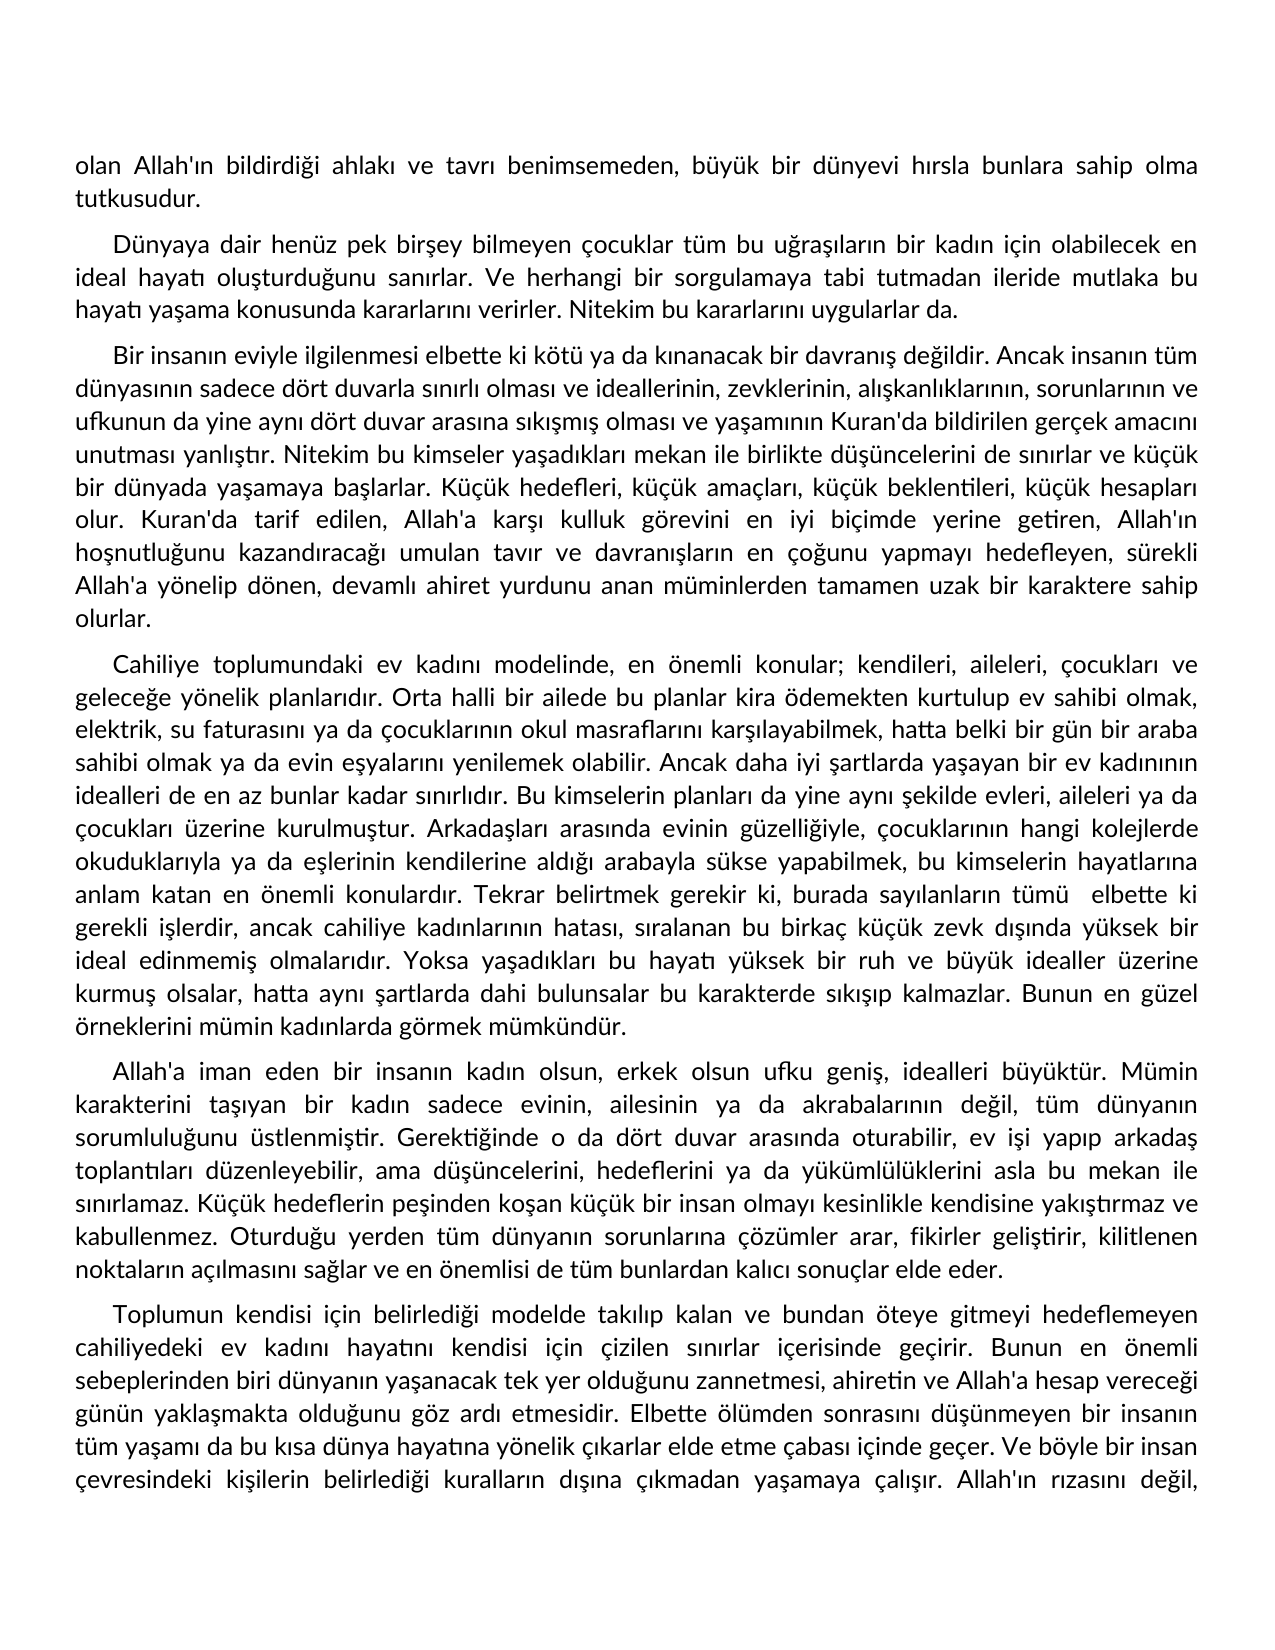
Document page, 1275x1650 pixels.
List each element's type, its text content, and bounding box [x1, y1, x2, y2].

text olan Allah'ın bildirdiği ahlakı ve tavrı benimsemeden, büyük bir dünyevi hırsla bunlara sahip olma tutkusudur. [75, 150, 1200, 213]
text Allah'a iman eden bir insanın kadın olsun, erkek olsun ufku geniş, idealleri büyüktür. Mümin karakterini taşıyan bir kadın sadece evinin, ailesinin ya da akrabalarının değil, tüm dünyanın sorumluluğunu üstlenmiştir. Gerektiğinde o da dört duvar arasında oturabilir, ev işi yapıp arkadaş toplantıları düzenleyebilir, ama düşüncelerini, hedeflerini ya da yükümlülüklerini asla bu mekan ile sınırlamaz. Küçük hedeflerin peşinden koşan küçük bir insan olmayı kesinlikle kendisine yakıştırmaz ve kabullenmez. Oturduğu yerden tüm dünyanın sorunlarına çözümler arar, fikirler geliştirir, kilitlenen noktaların açılmasını sağlar ve en önemlisi de tüm bunlardan kalıcı sonuçlar elde eder. [75, 1056, 1200, 1283]
text Bir insanın eviyle ilgilenmesi elbette ki kötü ya da kınanacak bir davranış değildir. Ancak insanın tüm dünyasının sadece dört duvarla sınırlı olması ve ideallerinin, zevklerinin, alışkanlıklarının, sorunlarının ve ufkunun da yine aynı dört duvar arasına sıkışmış olması ve yaşamının Kuran'da bildirilen gerçek amacını unutması yanlıştır. Nitekim bu kimseler yaşadıkları mekan ile birlikte düşüncelerini de sınırlar ve küçük bir dünyada yaşamaya başlarlar. Küçük hedefleri, küçük amaçları, küçük beklentileri, küçük hesapları olur. Kuran'da tarif edilen, Allah'a karşı kulluk görevini en iyi biçimde yerine getiren, Allah'ın hoşnutluğunu kazandıracağı umulan tavır ve davranışların en çoğunu yapmayı hedefleyen, sürekli Allah'a yönelip dönen, devamlı ahiret yurdunu anan müminlerden tamamen uzak bir karaktere sahip olurlar. [75, 339, 1200, 633]
text Toplumun kendisi için belirlediği modelde takılıp kalan ve bundan öteye gitmeyi hedeflemeyen cahiliyedeki ev kadını hayatını kendisi için çizilen sınırlar içerisinde geçirir. Bunun en önemli sebeplerinden biri dünyanın yaşanacak tek yer olduğunu zannetmesi, ahiretin ve Allah'a hesap vereceği günün yaklaşmakta olduğunu göz ardı etmesidir. Elbette ölümden sonrasını düşünmeyen bir insanın tüm yaşamı da bu kısa dünya hayatına yönelik çıkarlar elde etme çabası içinde geçer. Ve böyle bir insan çevresindeki kişilerin belirlediği kuralların dışına çıkmadan yaşamaya çalışır. Allah'ın rızasını değil, [75, 1299, 1200, 1493]
text Cahiliye toplumundaki ev kadını modelinde, en önemli konular; kendileri, aileleri, çocukları ve geleceğe yönelik planlarıdır. Orta halli bir ailede bu planlar kira ödemekten kurtulup ev sahibi olmak, elektrik, su faturasını ya da çocuklarının okul masraflarını karşılayabilmek, hatta belki bir gün bir araba sahibi olmak ya da evin eşyalarını yenilemek olabilir. Ancak daha iyi şartlarda yaşayan bir ev kadınının idealleri de en az bunlar kadar sınırlıdır. Bu kimselerin planları da yine aynı şekilde evleri, aileleri ya da çocukları üzerine kurulmuştur. Arkadaşları arasında evinin güzelliğiyle, çocuklarının hangi kolejlerde okuduklarıyla ya da eşlerinin kendilerine aldığı arabayla sükse yapabilmek, bu kimselerin hayatlarına anlam katan en önemli konulardır. Tekrar belirtmek gerekir ki, burada sayılanların tümü elbette ki gerekli işlerdir, ancak cahiliye kadınlarının hatası, sıralanan bu birkaç küçük zevk dışında yüksek bir ideal edinmemiş olmalarıdır. Yoksa yaşadıkları bu hayatı yüksek bir ruh ve büyük idealler üzerine kurmuş olsalar, hatta aynı şartlarda dahi bulunsalar bu karakterde sıkışıp kalmazlar. Bunun en güzel örneklerini mümin kadınlarda görmek mümkündür. [75, 648, 1200, 1040]
text Dünyaya dair henüz pek birşey bilmeyen çocuklar tüm bu uğraşıların bir kadın için olabilecek en ideal hayatı oluşturduğunu sanırlar. Ve herhangi bir sorgulamaya tabi tutmadan ileride mutlaka bu hayatı yaşama konusunda kararlarını verirler. Nitekim bu kararlarını uygularlar da. [75, 228, 1200, 324]
